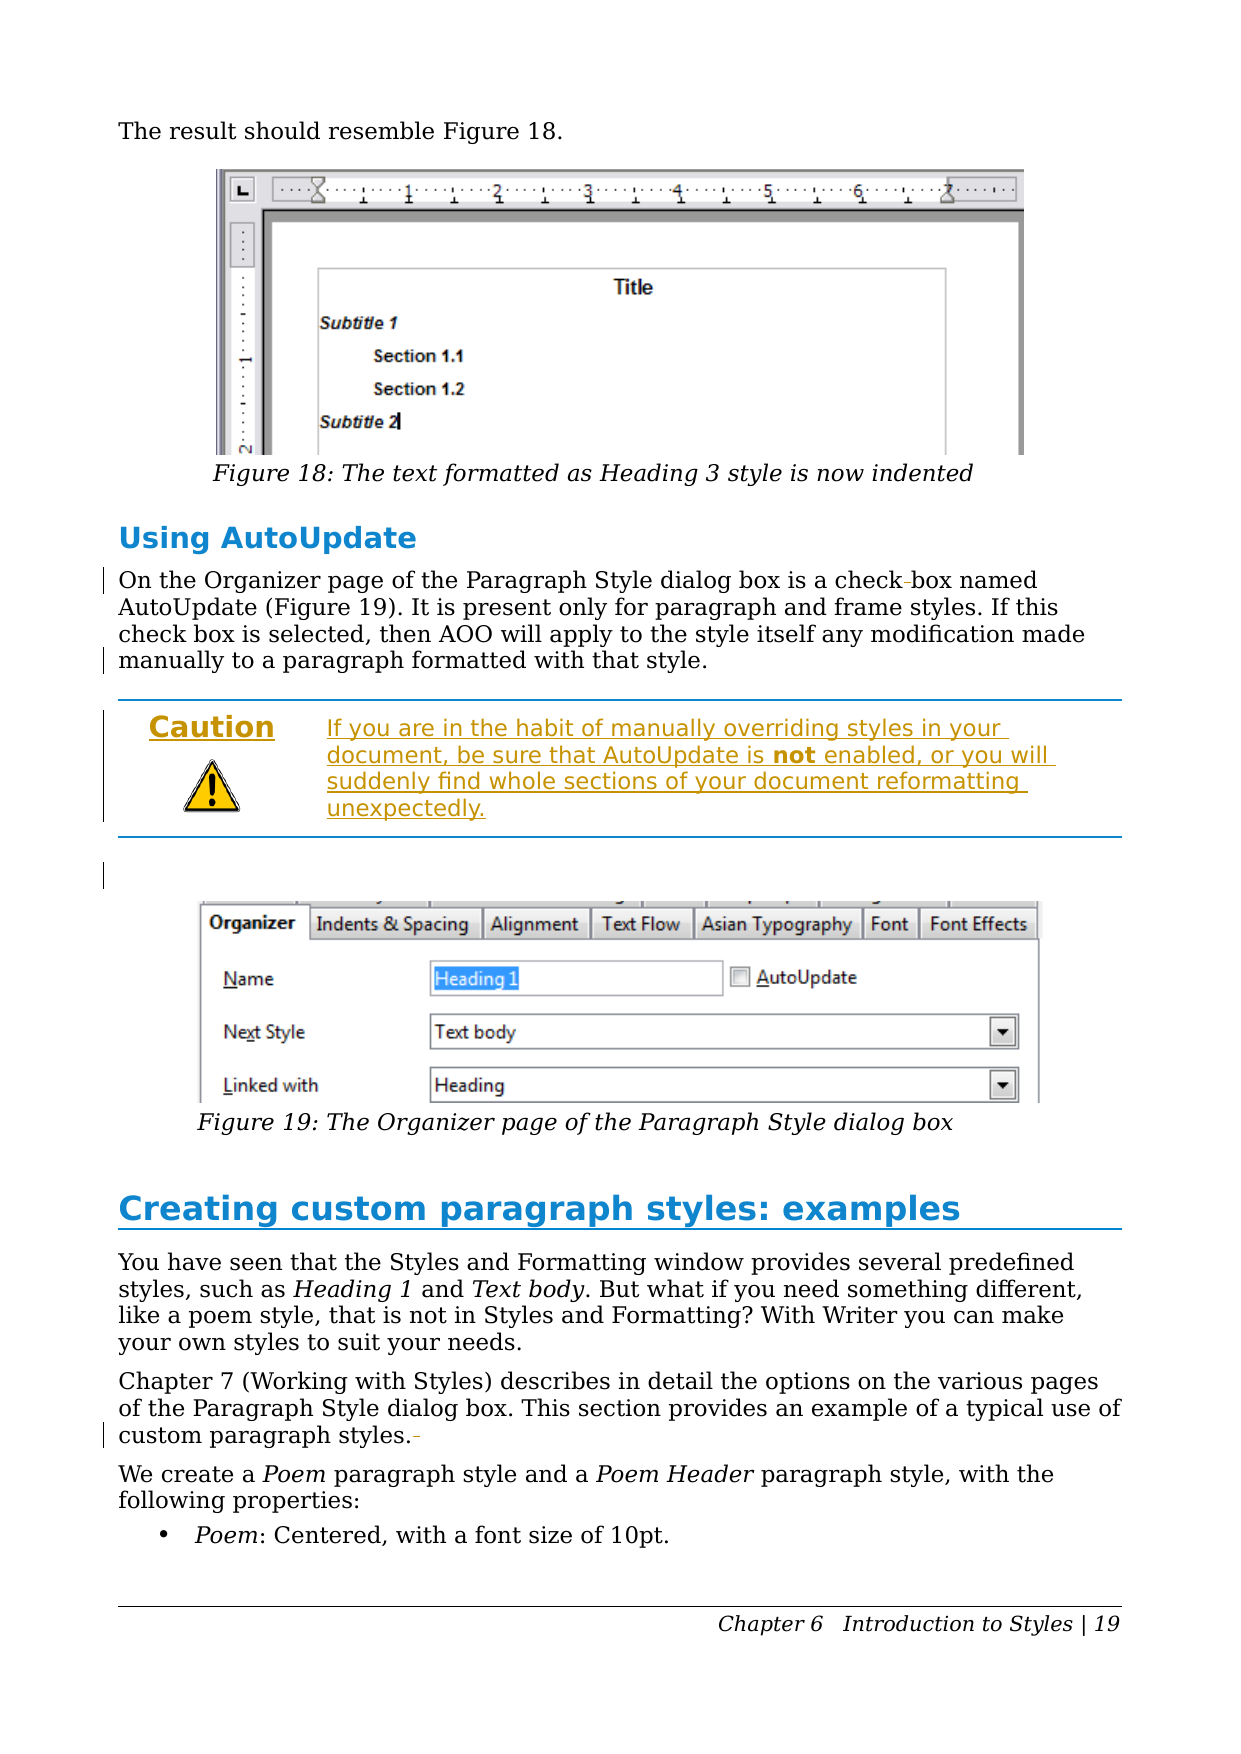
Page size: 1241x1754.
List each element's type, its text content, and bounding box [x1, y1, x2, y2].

picture [179, 755, 244, 816]
table_header Caution [118, 701, 305, 836]
picture [197, 901, 1043, 1103]
text Figure 19: The Organizer page of the Paragraph Style dialog box [197, 1109, 1043, 1136]
text Chapter 7 (Working with Styles) describes in detail the options on the various pages of the Paragraph Style dialog box. This section provides an example of a typical use of custom paragraph styles. [118, 1368, 1122, 1448]
picture [216, 169, 1024, 455]
table_header If you are in the habit of manually overriding styles in your document, be sure that AutoUpdate is not enabled, or you will suddenly find whole sections of your document reformatting unexpectedly. [305, 701, 1122, 836]
text On the Organizer page of the Paragraph Style dialog box is a checkbox named AutoUpdate (Figure 19). It is present only for paragraph and frame styles. If this check box is selected, then AOO will apply to the style itself any modification made manually to a paragraph formatted with that style. [118, 567, 1122, 674]
subtitle Creating custom paragraph styles: examples [118, 1189, 1122, 1228]
text Figure 18: The text formatted as Heading 3 style is now indented [213, 461, 1027, 487]
subtitle Using AutoUpdate [118, 521, 1122, 555]
list Poem: Centered, with a font size of 10pt. [156, 1521, 1122, 1550]
list We create a Poem paragraph style and a Poem Header paragraph style, with the following properties: [118, 1461, 1122, 1514]
text The result should resemble Figure 18. [118, 118, 1122, 145]
text You have seen that the Styles and Formatting window provides several predefined styles, such as Heading 1 and Text body. But what if you need something different, like a poem style, that is not in Styles and Formatting? With Writer you can make your own styles to suit your needs. [118, 1249, 1122, 1356]
